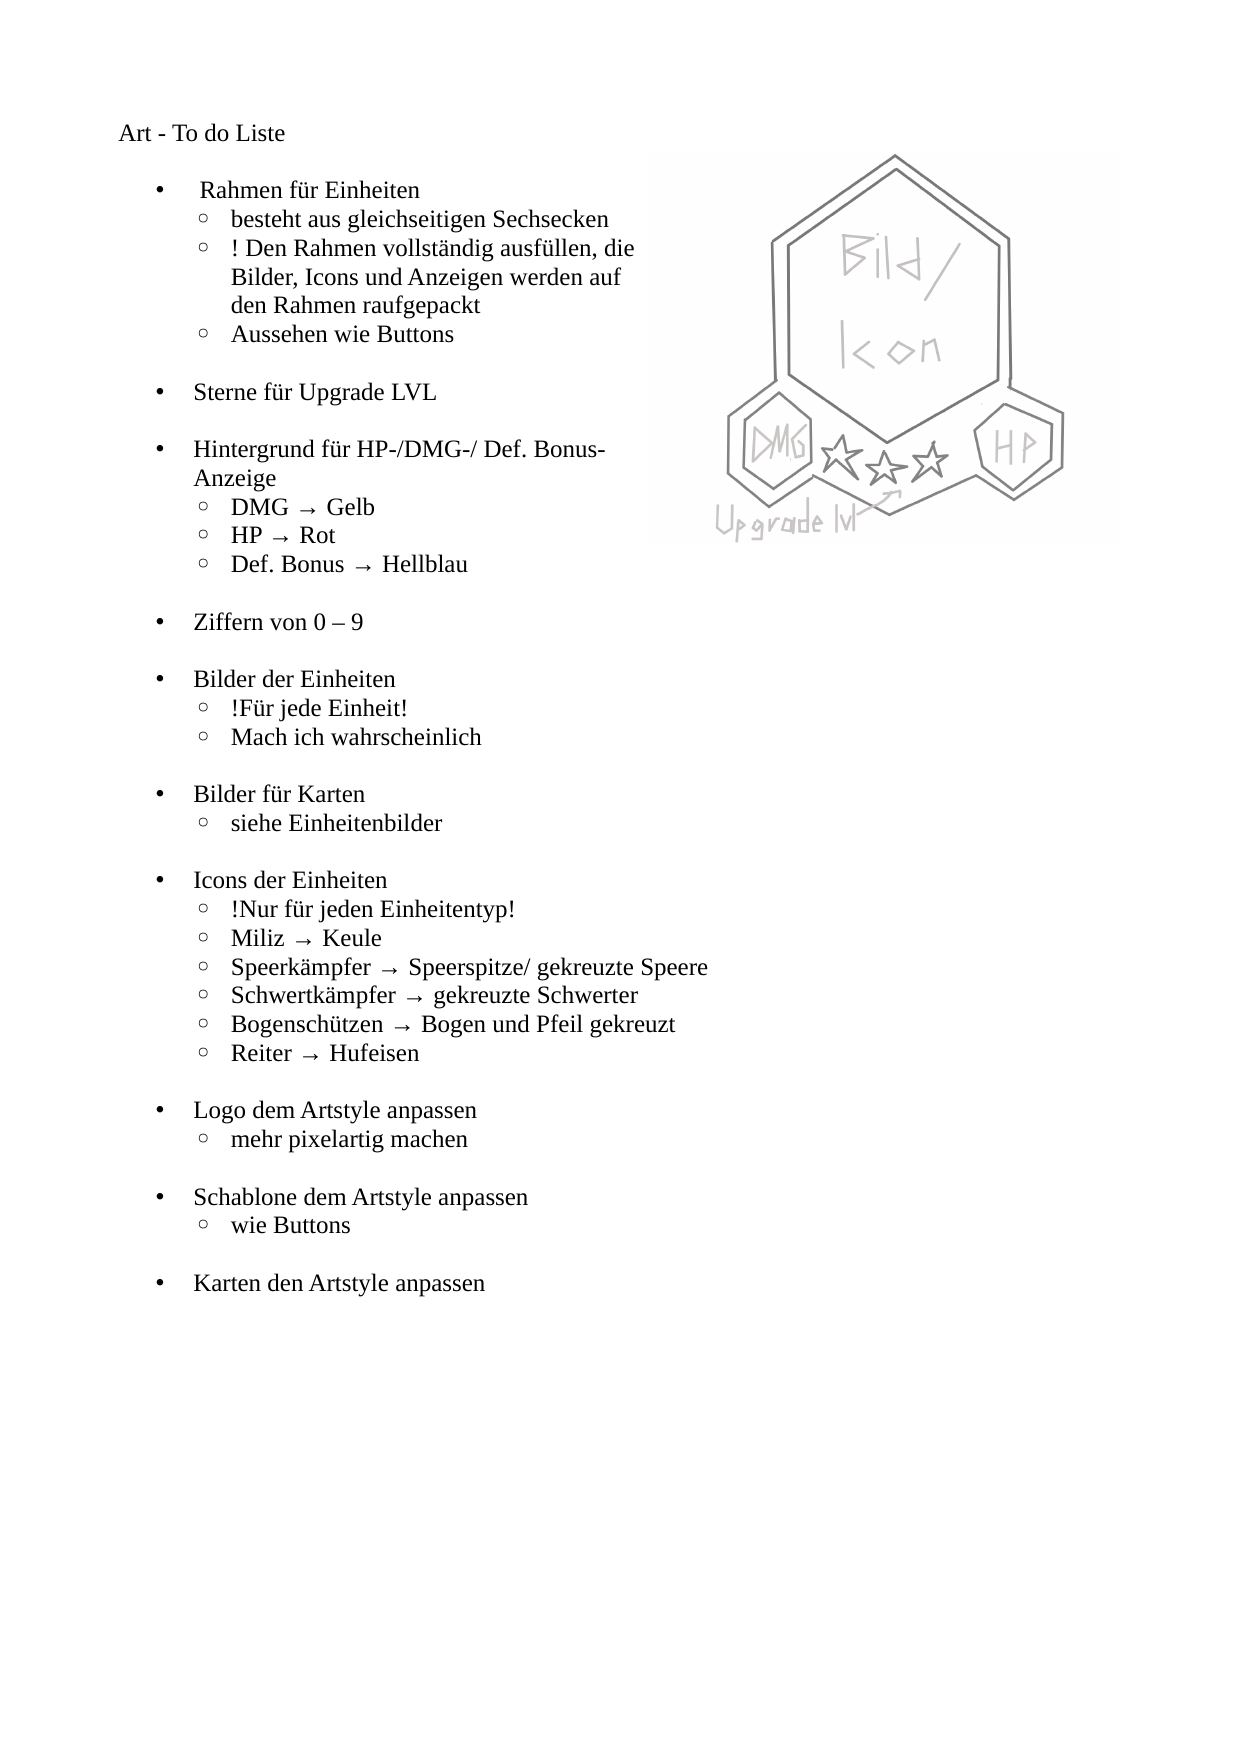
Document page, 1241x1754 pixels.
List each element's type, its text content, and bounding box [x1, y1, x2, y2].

list Icons der Einheiten [156, 866, 1122, 894]
list mehr pixelartig machen [193, 1124, 1122, 1153]
list Sterne für Upgrade LVL [156, 377, 649, 406]
list Schwertkämpfer → gekreuzte Schwerter [193, 981, 1122, 1009]
list Bogenschützen → Bogen und Pfeil gekreuzt [193, 1009, 1122, 1038]
text Art - To do Liste [118, 118, 1122, 147]
list Ziffern von 0 – 9 [156, 607, 1122, 636]
list besteht aus gleichseitigen Sechsecken [193, 204, 649, 233]
list !Für jede Einheit! [193, 693, 1122, 722]
list Logo dem Artstyle anpassen [156, 1096, 1122, 1124]
list Rahmen für Einheiten [156, 176, 649, 204]
list Miliz → Keule [193, 923, 1122, 952]
list wie Buttons [193, 1211, 1122, 1239]
list Aussehen wie Buttons [193, 319, 649, 348]
list Karten den Artstyle anpassen [156, 1268, 1122, 1297]
list !Nur für jeden Einheitentyp! [193, 894, 1122, 923]
list Schablone dem Artstyle anpassen [156, 1182, 1122, 1211]
list Mach ich wahrscheinlich [193, 722, 1122, 751]
list Speerkämpfer → Speerspitze/ gekreuzte Speere [193, 952, 1122, 981]
list ! Den Rahmen vollständig ausfüllen, die Bilder, Icons und Anzeigen werden auf den Rahmen raufgepackt [193, 233, 649, 319]
picture [649, 150, 1122, 544]
list Bilder für Karten [156, 779, 1122, 808]
list HP → Rot [193, 521, 1122, 549]
list Reiter → Hufeisen [193, 1038, 1122, 1067]
list Bilder der Einheiten [156, 664, 1122, 693]
list Def. Bonus → Hellblau [193, 549, 1122, 578]
list siehe Einheitenbilder [193, 808, 1122, 837]
list DMG → Gelb [193, 492, 649, 521]
list Hintergrund für HP-/DMG-/ Def. Bonus- Anzeige [156, 434, 649, 492]
